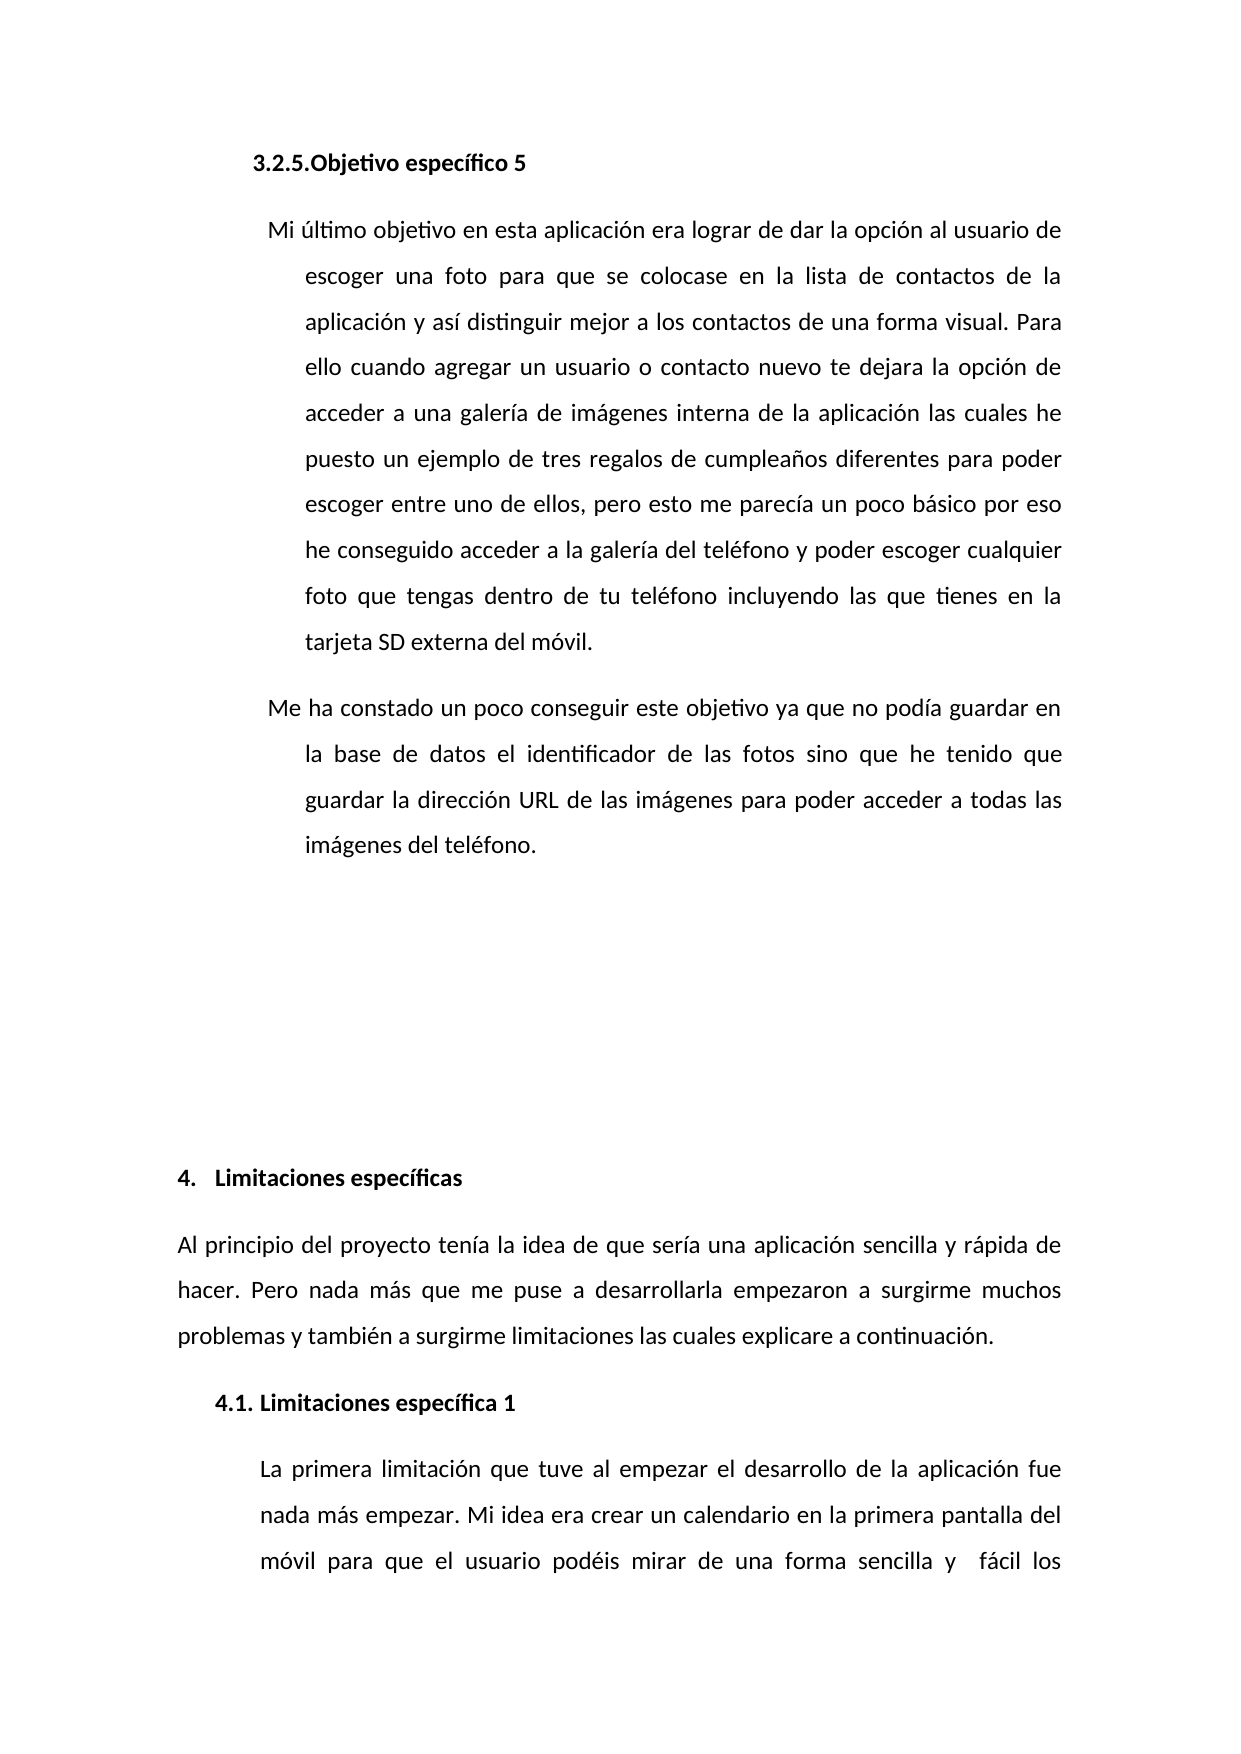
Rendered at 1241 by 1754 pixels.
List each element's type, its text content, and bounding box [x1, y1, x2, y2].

list Limitaciones específicas [177, 1162, 1063, 1193]
text Mi último objetivo en esta aplicación era lograr de dar la opción al usuario de escoger una foto para que se colocase en la lista de contactos de la aplicación y así distinguir mejor a los contactos de una forma visual. Para ello cuando agregar un usuario o contacto nuevo te dejara la opción de acceder a una galería de imágenes interna de la aplicación las cuales he puesto un ejemplo de tres regalos de cumpleaños diferentes para poder escoger entre uno de ellos, pero esto me parecía un poco básico por eso he conseguido acceder a la galería del teléfono y poder escoger cualquier foto que tengas dentro de tu teléfono incluyendo las que tienes en la tarjeta SD externa del móvil. [267, 214, 1063, 656]
list Limitaciones específica 1 [215, 1387, 1063, 1417]
text Me ha constado un poco conseguir este objetivo ya que no podía guardar en la base de datos el identificador de las fotos sino que he tenido que guardar la dirección URL de las imágenes para poder acceder a todas las imágenes del teléfono. [267, 692, 1063, 860]
list Objetivo específico 5 [252, 148, 1063, 178]
text Al principio del proyecto tenía la idea de que sería una aplicación sencilla y rápida de hacer. Pero nada más que me puse a desarrollarla empezaron a surgirme muchos problemas y también a surgirme limitaciones las cuales explicare a continuación. [177, 1229, 1063, 1351]
text La primera limitación que tuve al empezar el desarrollo de la aplicación fue nada más empezar. Mi idea era crear un calendario en la primera pantalla del móvil para que el usuario podéis mirar de una forma sencilla y fácil los [260, 1453, 1063, 1575]
